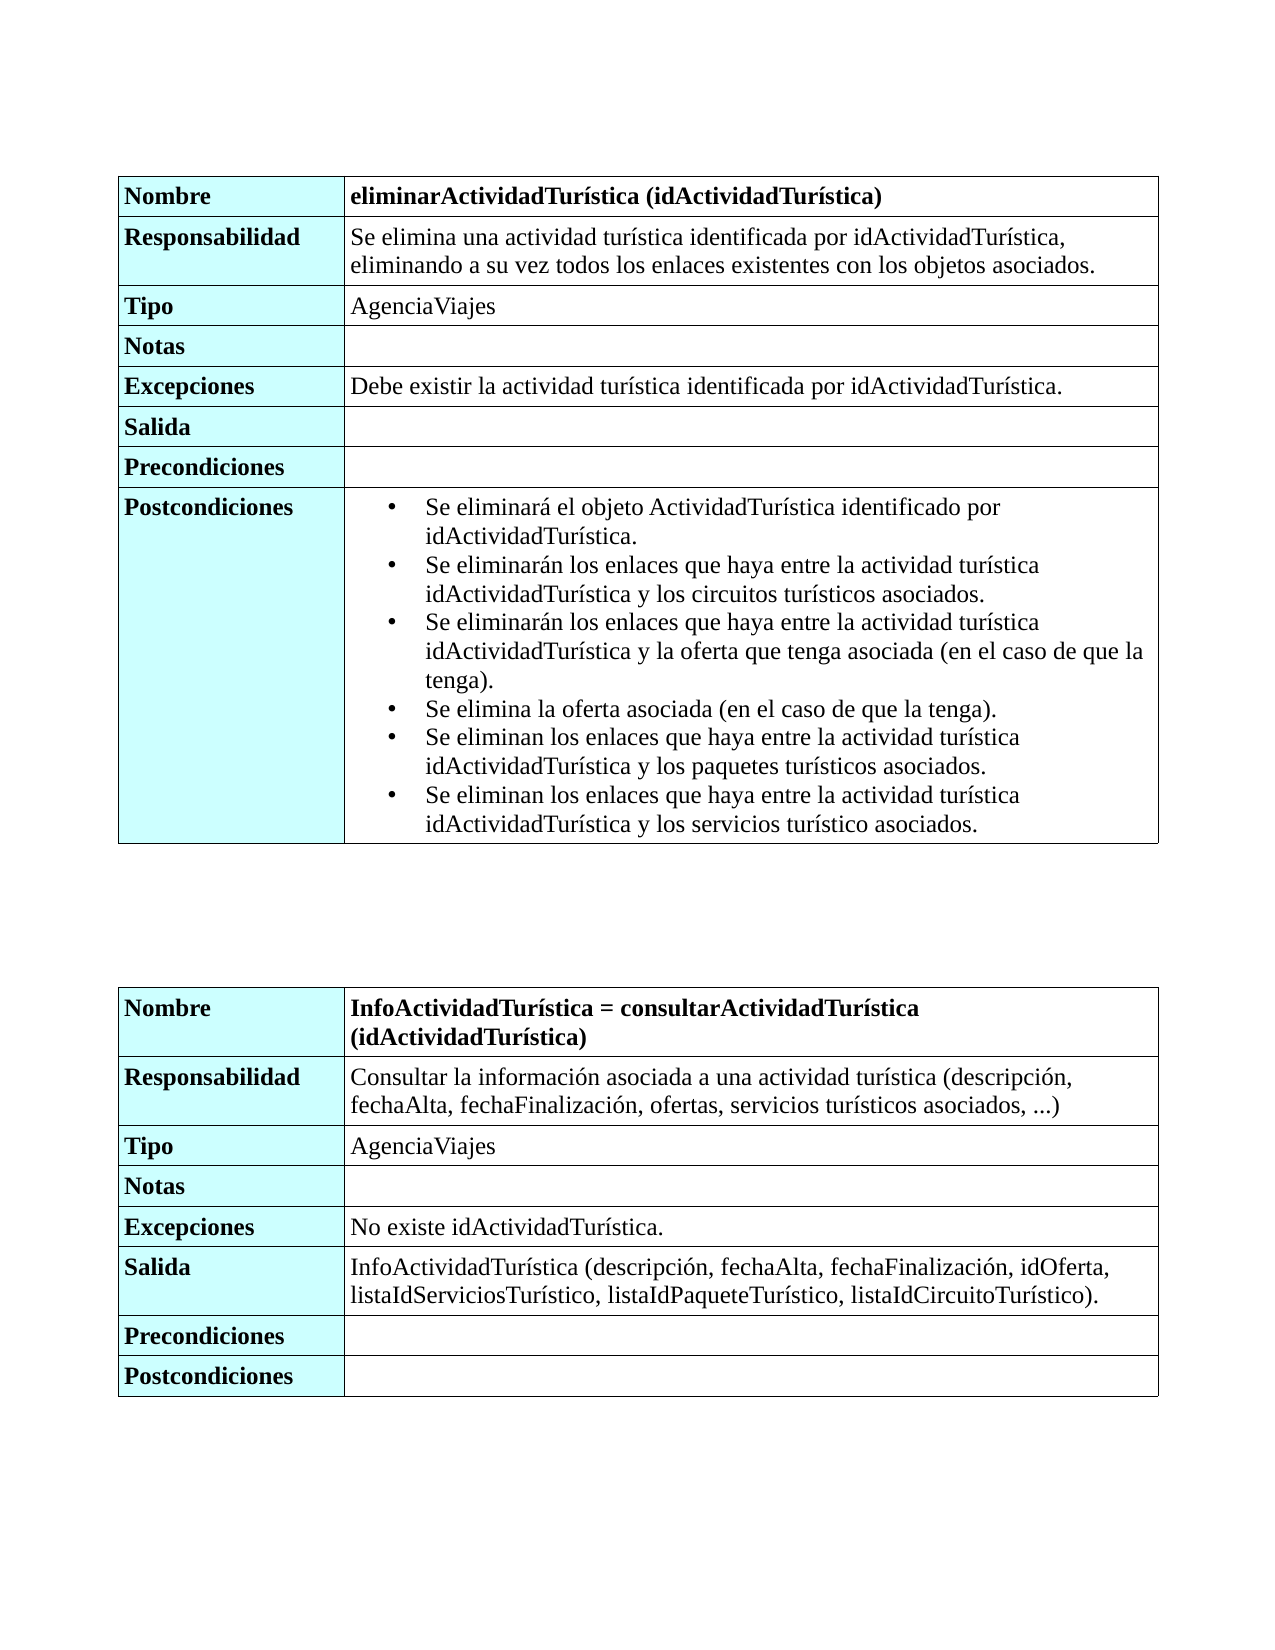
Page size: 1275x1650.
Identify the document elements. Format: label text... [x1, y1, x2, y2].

table_cell Consultar la información asociada a una actividad turística (descripción, fechaAlta, fechaFinalización, ofertas, servicios turísticos asociados, ...) [345, 1057, 1158, 1125]
table_cell Postcondiciones [119, 1356, 344, 1396]
table_header Nombre [119, 177, 344, 216]
table_cell InfoActividadTurística (descripción, fechaAlta, fechaFinalización, idOferta, listaIdServiciosTurístico, listaIdPaqueteTurístico, listaIdCircuitoTurístico). [345, 1247, 1158, 1315]
table_cell Notas [119, 326, 344, 366]
table_cell [345, 1356, 1158, 1396]
table_cell Notas [119, 1166, 344, 1206]
table_header eliminarActividadTurística (idActividadTurística) [345, 177, 1158, 216]
table_cell [345, 407, 1158, 446]
table_cell Se eliminará el objeto ActividadTurística identificado por idActividadTurística. Se eliminarán los enlaces que haya entre la actividad turística idActividadTurística y los circuitos turísticos asociados. Se eliminarán los enlaces que haya entre la actividad turística idActividadTurística y la oferta que tenga asociada (en el caso de que la tenga). Se elimina la oferta asociada (en el caso de que la tenga). Se eliminan los enlaces que haya entre la actividad turística idActividadTurística y los paquetes turísticos asociados. Se eliminan los enlaces que haya entre la actividad turística idActividadTurística y los servicios turístico asociados. [345, 488, 1158, 843]
table_cell Excepciones [119, 367, 344, 406]
table_cell No existe idActividadTurística. [345, 1207, 1158, 1246]
table_cell Excepciones [119, 1207, 344, 1246]
table_cell Responsabilidad [119, 1057, 344, 1125]
table_cell AgenciaViajes [345, 1126, 1158, 1165]
table_cell Responsabilidad [119, 217, 344, 285]
table_cell Tipo [119, 1126, 344, 1165]
table_header InfoActividadTurística = consultarActividadTurística (idActividadTurística) [345, 988, 1158, 1056]
table_cell [345, 1166, 1158, 1206]
table_header Nombre [119, 988, 344, 1056]
table_cell [345, 447, 1158, 487]
table_cell Postcondiciones [119, 488, 344, 843]
table_cell Salida [119, 1247, 344, 1315]
table_cell Salida [119, 407, 344, 446]
table_cell [345, 326, 1158, 366]
table_cell AgenciaViajes [345, 286, 1158, 325]
table_cell Tipo [119, 286, 344, 325]
table_cell Precondiciones [119, 447, 344, 487]
table_cell Debe existir la actividad turística identificada por idActividadTurística. [345, 367, 1158, 406]
table_cell [345, 1316, 1158, 1355]
table_cell Precondiciones [119, 1316, 344, 1355]
table_cell Se elimina una actividad turística identificada por idActividadTurística, eliminando a su vez todos los enlaces existentes con los objetos asociados. [345, 217, 1158, 285]
